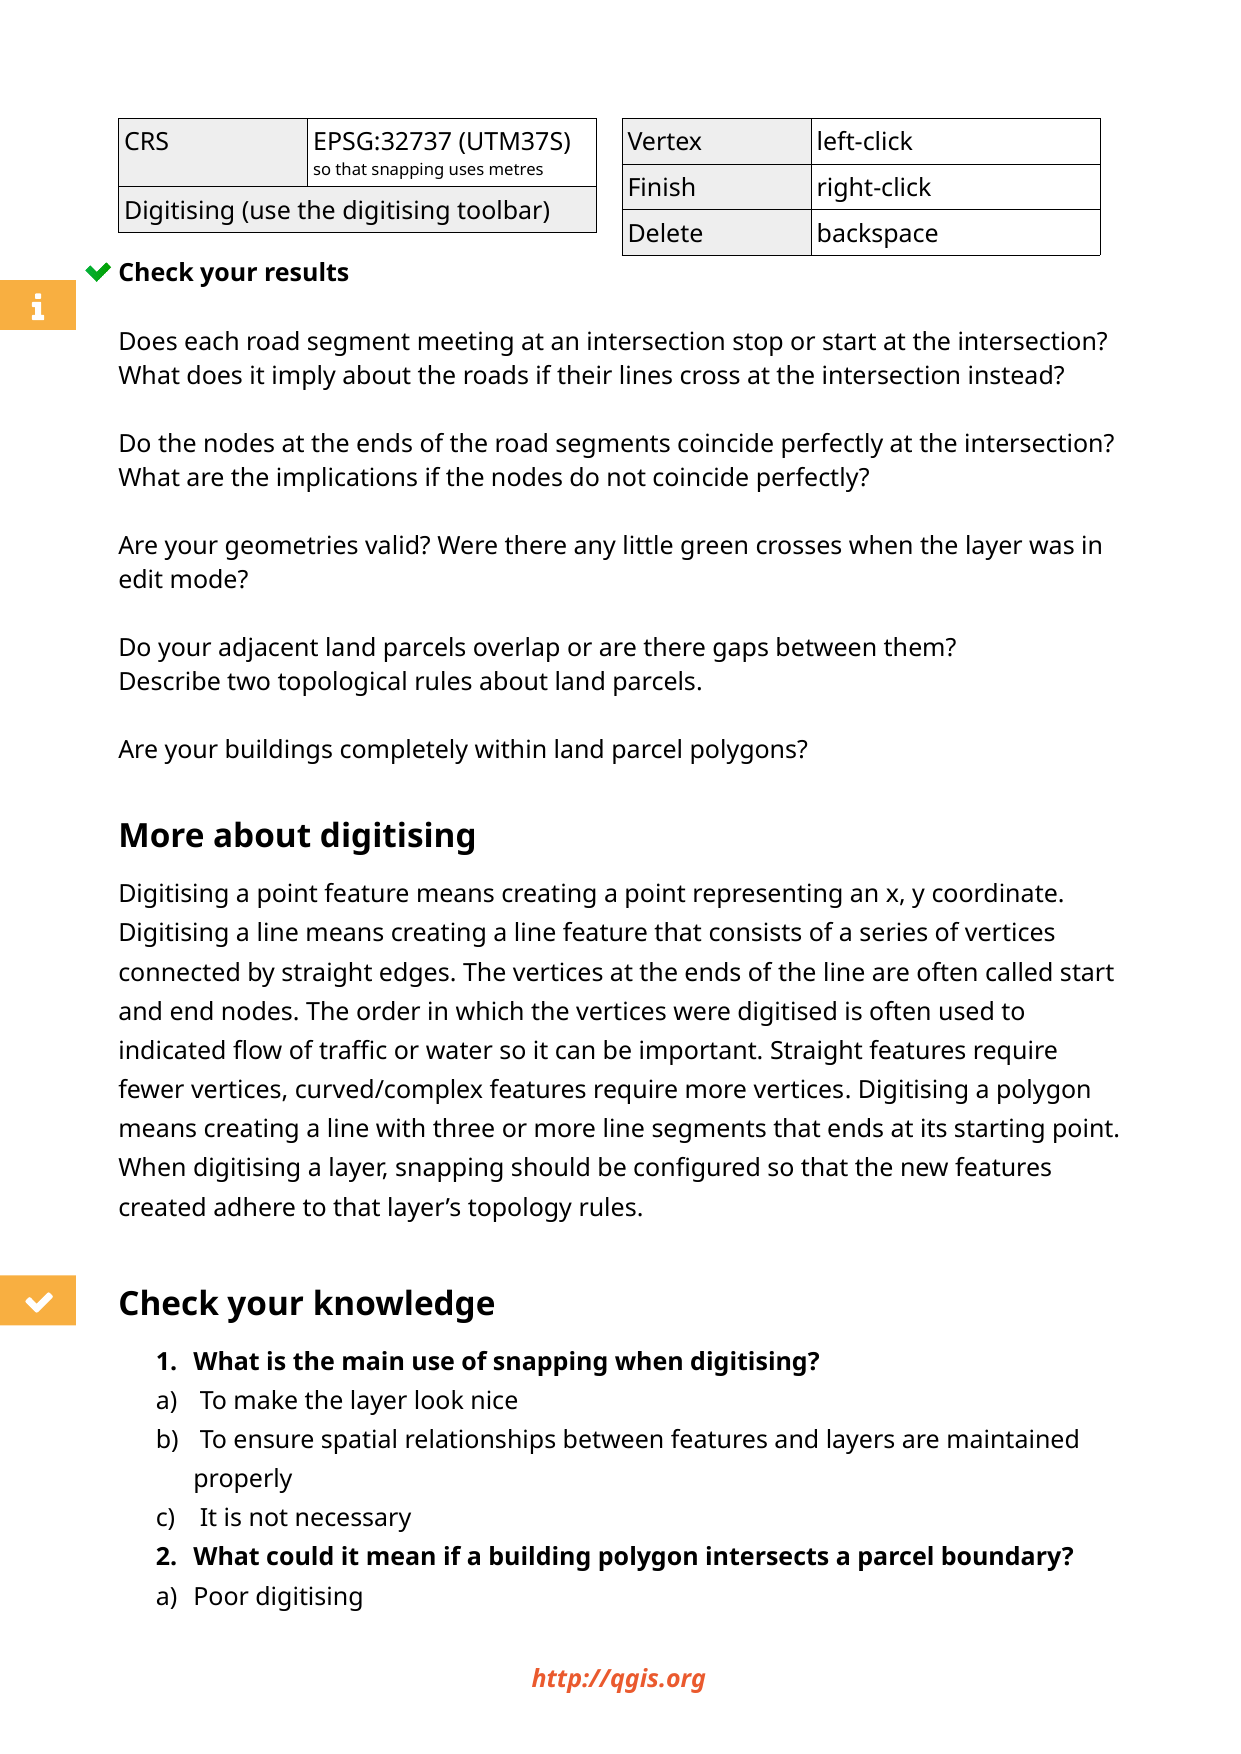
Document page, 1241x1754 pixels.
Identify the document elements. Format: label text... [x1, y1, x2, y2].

table_cell Digitising (use the digitising toolbar) [119, 187, 596, 232]
list To ensure spatial relationships between features and layers are maintained properly [156, 1422, 1122, 1495]
table_cell Delete [623, 210, 811, 255]
table_cell CRS [119, 119, 307, 186]
table_cell backspace [812, 210, 1100, 255]
text Are your buildings completely within land parcel polygons? [118, 732, 1122, 800]
table_cell Vertex [623, 119, 811, 164]
list Poor digitising [156, 1578, 1122, 1612]
text Do the nodes at the ends of the road segments coincide perfectly at the intersection? [118, 425, 1122, 459]
table_cell left-click [812, 119, 1100, 164]
text What are the implications if the nodes do not coincide perfectly? [118, 459, 1122, 493]
list To make the layer look nice [156, 1382, 1122, 1416]
text Check your results [118, 255, 1122, 289]
list It is not necessary [156, 1500, 1122, 1534]
text Describe two topological rules about land parcels. [118, 664, 1122, 698]
table_cell EPSG:32737 (UTM37S) so that snapping uses metres [308, 119, 596, 186]
text Does each road segment meeting at an intersection stop or start at the intersection? [118, 323, 1122, 357]
table_cell Finish [623, 165, 811, 209]
text Digitising a point feature means creating a point representing an x, y coordinate. Digitising a line means creating a line feature that consists of a series of vertices connected by straight edges. The vertices at the ends of the line are often called start and end nodes. The order in which the vertices were digitised is often used to indicated flow of traffic or water so it can be important. Straight features require fewer vertices, curved/complex features require more vertices. Digitising a polygon means creating a line with three or more line segments that ends at its starting point. When digitising a layer, snapping should be configured so that the new features created adhere to that layer’s topology rules. [118, 876, 1122, 1223]
subtitle More about digitising [118, 812, 1122, 857]
text Are your geometries valid? Were there any little green crosses when the layer was in edit mode? [118, 528, 1122, 596]
list What could it mean if a building polygon intersects a parcel boundary? [156, 1539, 1122, 1573]
list What is the main use of snapping when digitising? [156, 1343, 1122, 1377]
subtitle Check your knowledge [118, 1279, 1122, 1325]
text What does it imply about the roads if their lines cross at the intersection instead? [118, 357, 1122, 391]
text Do your adjacent land parcels overlap or are there gaps between them? [118, 630, 1122, 664]
table_cell right-click [812, 165, 1100, 209]
